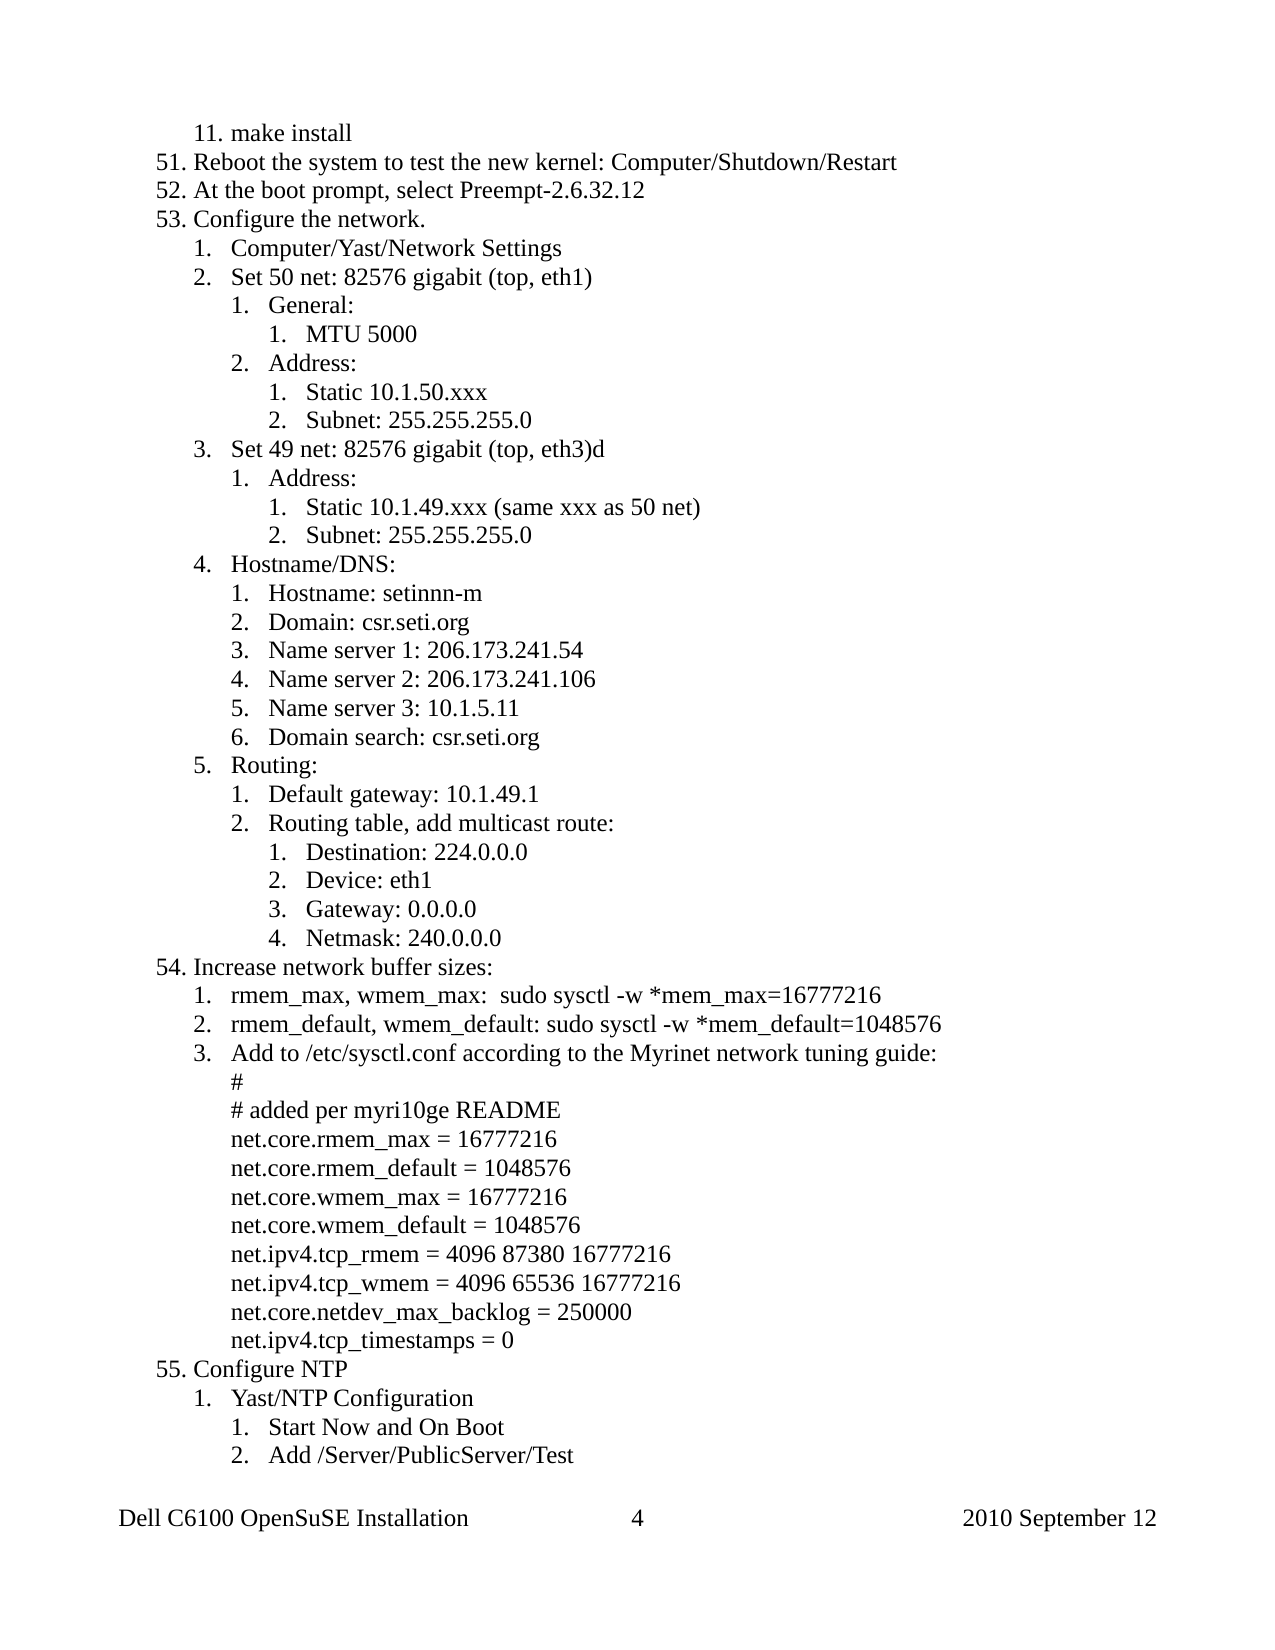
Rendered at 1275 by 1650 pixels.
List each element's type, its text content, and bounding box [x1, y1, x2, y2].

list Address: [231, 348, 1157, 377]
list net.ipv4.tcp_rmem = 4096 87380 16777216 [193, 1239, 1157, 1268]
list Domain: csr.seti.org [231, 607, 1157, 636]
list # added per myri10ge README [193, 1096, 1157, 1124]
list At the boot prompt, select Preempt-2.6.32.12 [156, 176, 1157, 204]
list Routing: [193, 751, 1157, 779]
list make install [193, 118, 1157, 147]
list Start Now and On Boot [231, 1412, 1157, 1441]
list Subnet: 255.255.255.0 [268, 406, 1157, 434]
list Destination: 224.0.0.0 [268, 837, 1157, 866]
list Gateway: 0.0.0.0 [268, 894, 1157, 923]
list Device: eth1 [268, 866, 1157, 894]
list rmem_max, wmem_max: sudo sysctl -w *mem_max=16777216 [193, 981, 1157, 1009]
list Routing table, add multicast route: [231, 808, 1157, 837]
list Hostname/DNS: [193, 549, 1157, 578]
list Subnet: 255.255.255.0 [268, 521, 1157, 549]
list MTU 5000 [268, 319, 1157, 348]
list rmem_default, wmem_default: sudo sysctl -w *mem_default=1048576 [193, 1009, 1157, 1038]
list net.ipv4.tcp_wmem = 4096 65536 16777216 [193, 1268, 1157, 1297]
list Configure NTP [156, 1354, 1157, 1383]
list Increase network buffer sizes: [156, 952, 1157, 981]
list net.core.wmem_default = 1048576 [193, 1211, 1157, 1239]
list net.ipv4.tcp_timestamps = 0 [193, 1326, 1157, 1354]
list Netmask: 240.0.0.0 [268, 923, 1157, 952]
list Reboot the system to test the new kernel: Computer/Shutdown/Restart [156, 147, 1157, 176]
list Add to /etc/sysctl.conf according to the Myrinet network tuning guide: [193, 1038, 1157, 1067]
list Add /Server/PublicServer/Test [231, 1441, 1157, 1469]
list Configure the network. [156, 204, 1157, 233]
list Yast/NTP Configuration [193, 1383, 1157, 1412]
list Default gateway: 10.1.49.1 [231, 779, 1157, 808]
list Name server 2: 206.173.241.106 [231, 664, 1157, 693]
list Name server 3: 10.1.5.11 [231, 693, 1157, 722]
list net.core.rmem_max = 16777216 [193, 1124, 1157, 1153]
list Domain search: csr.seti.org [231, 722, 1157, 751]
list Name server 1: 206.173.241.54 [231, 636, 1157, 664]
list net.core.rmem_default = 1048576 [193, 1153, 1157, 1182]
list General: [231, 291, 1157, 319]
list Hostname: setinnn-m [231, 578, 1157, 607]
list Computer/Yast/Network Settings [193, 233, 1157, 262]
list Set 49 net: 82576 gigabit (top, eth3)d [193, 434, 1157, 463]
list Address: [231, 463, 1157, 492]
list Static 10.1.50.xxx [268, 377, 1157, 406]
list net.core.netdev_max_backlog = 250000 [193, 1297, 1157, 1326]
list Static 10.1.49.xxx (same xxx as 50 net) [268, 492, 1157, 521]
list Set 50 net: 82576 gigabit (top, eth1) [193, 262, 1157, 291]
list net.core.wmem_max = 16777216 [193, 1182, 1157, 1211]
list # [193, 1067, 1157, 1096]
